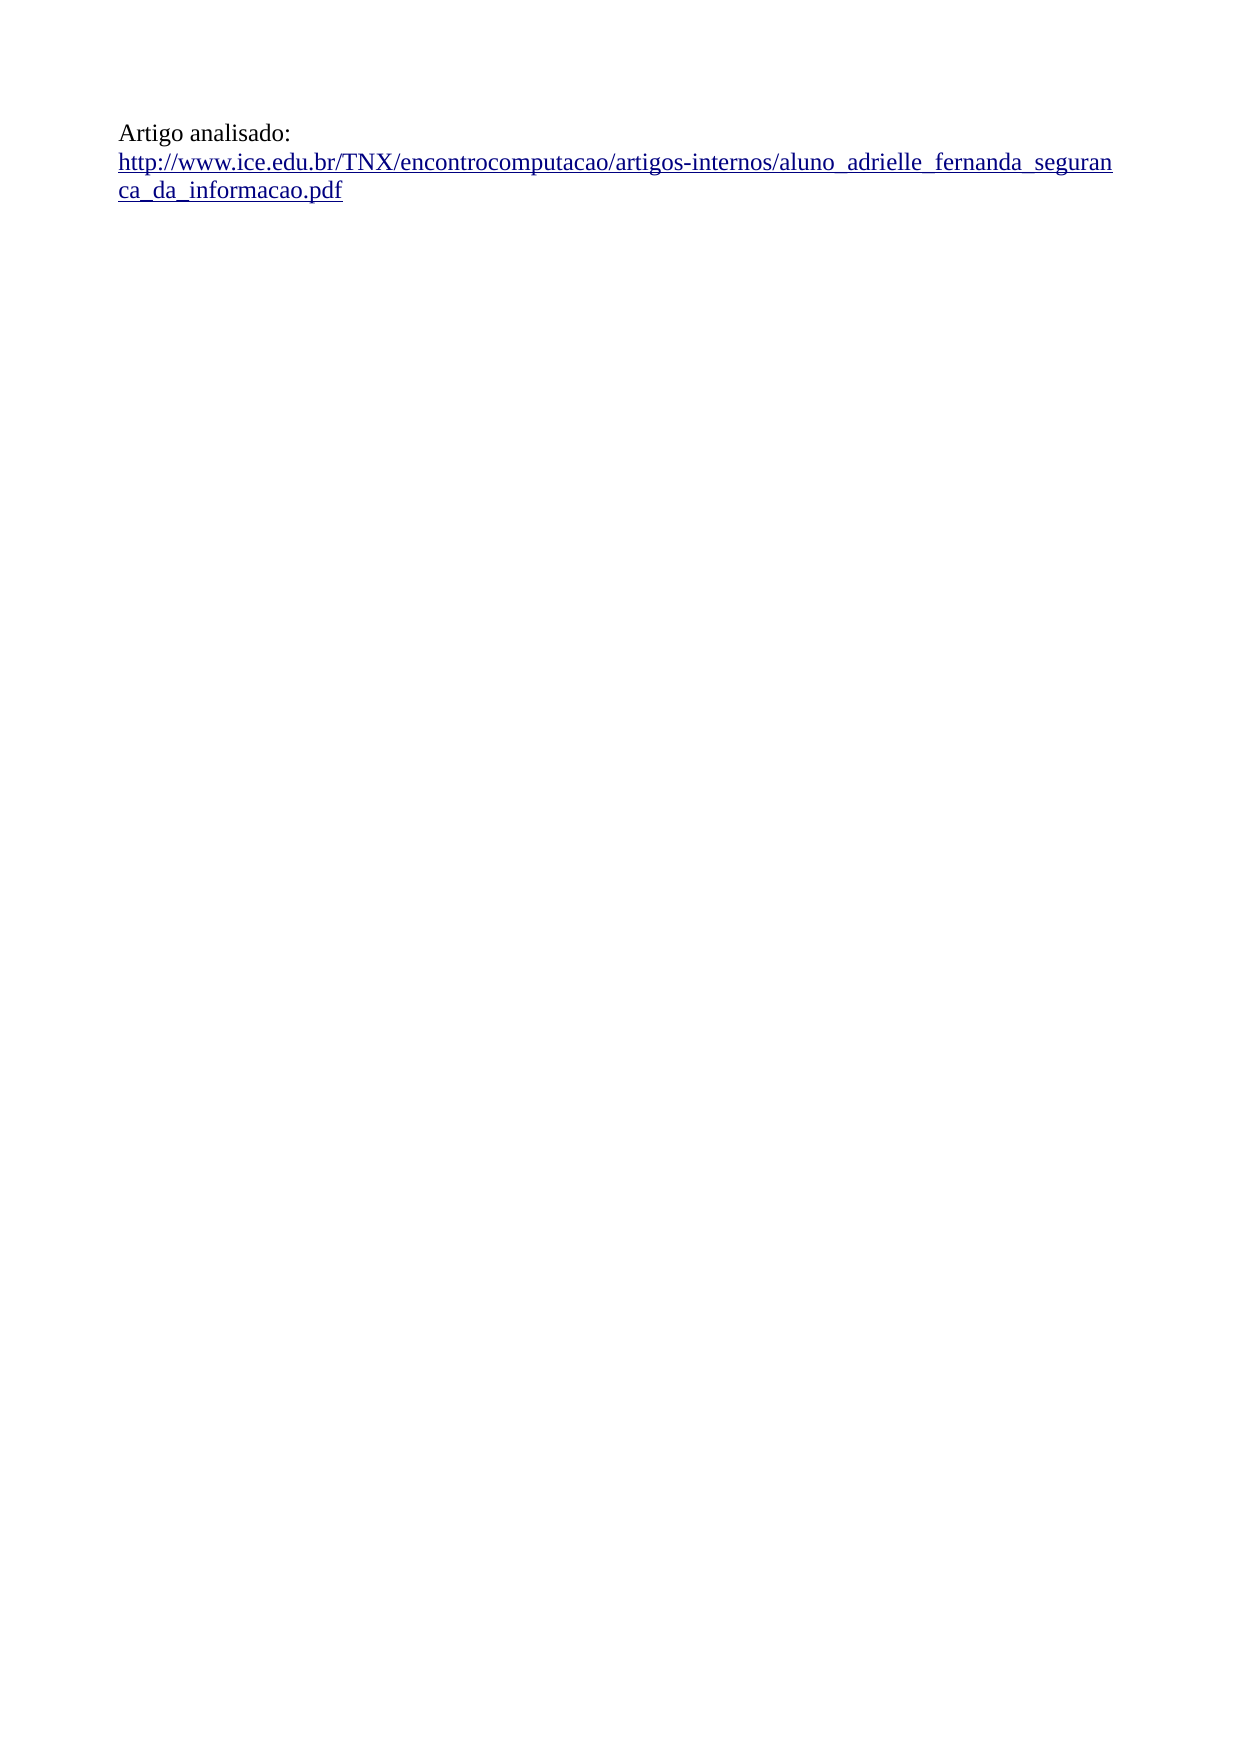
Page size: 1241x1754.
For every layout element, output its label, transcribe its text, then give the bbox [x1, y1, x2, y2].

text Artigo analisado: http://www.ice.edu.br/TNX/encontrocomputacao/artigos-internos/aluno_adrielle_fernanda_seguranca_da_informacao.pdf [118, 118, 1122, 204]
